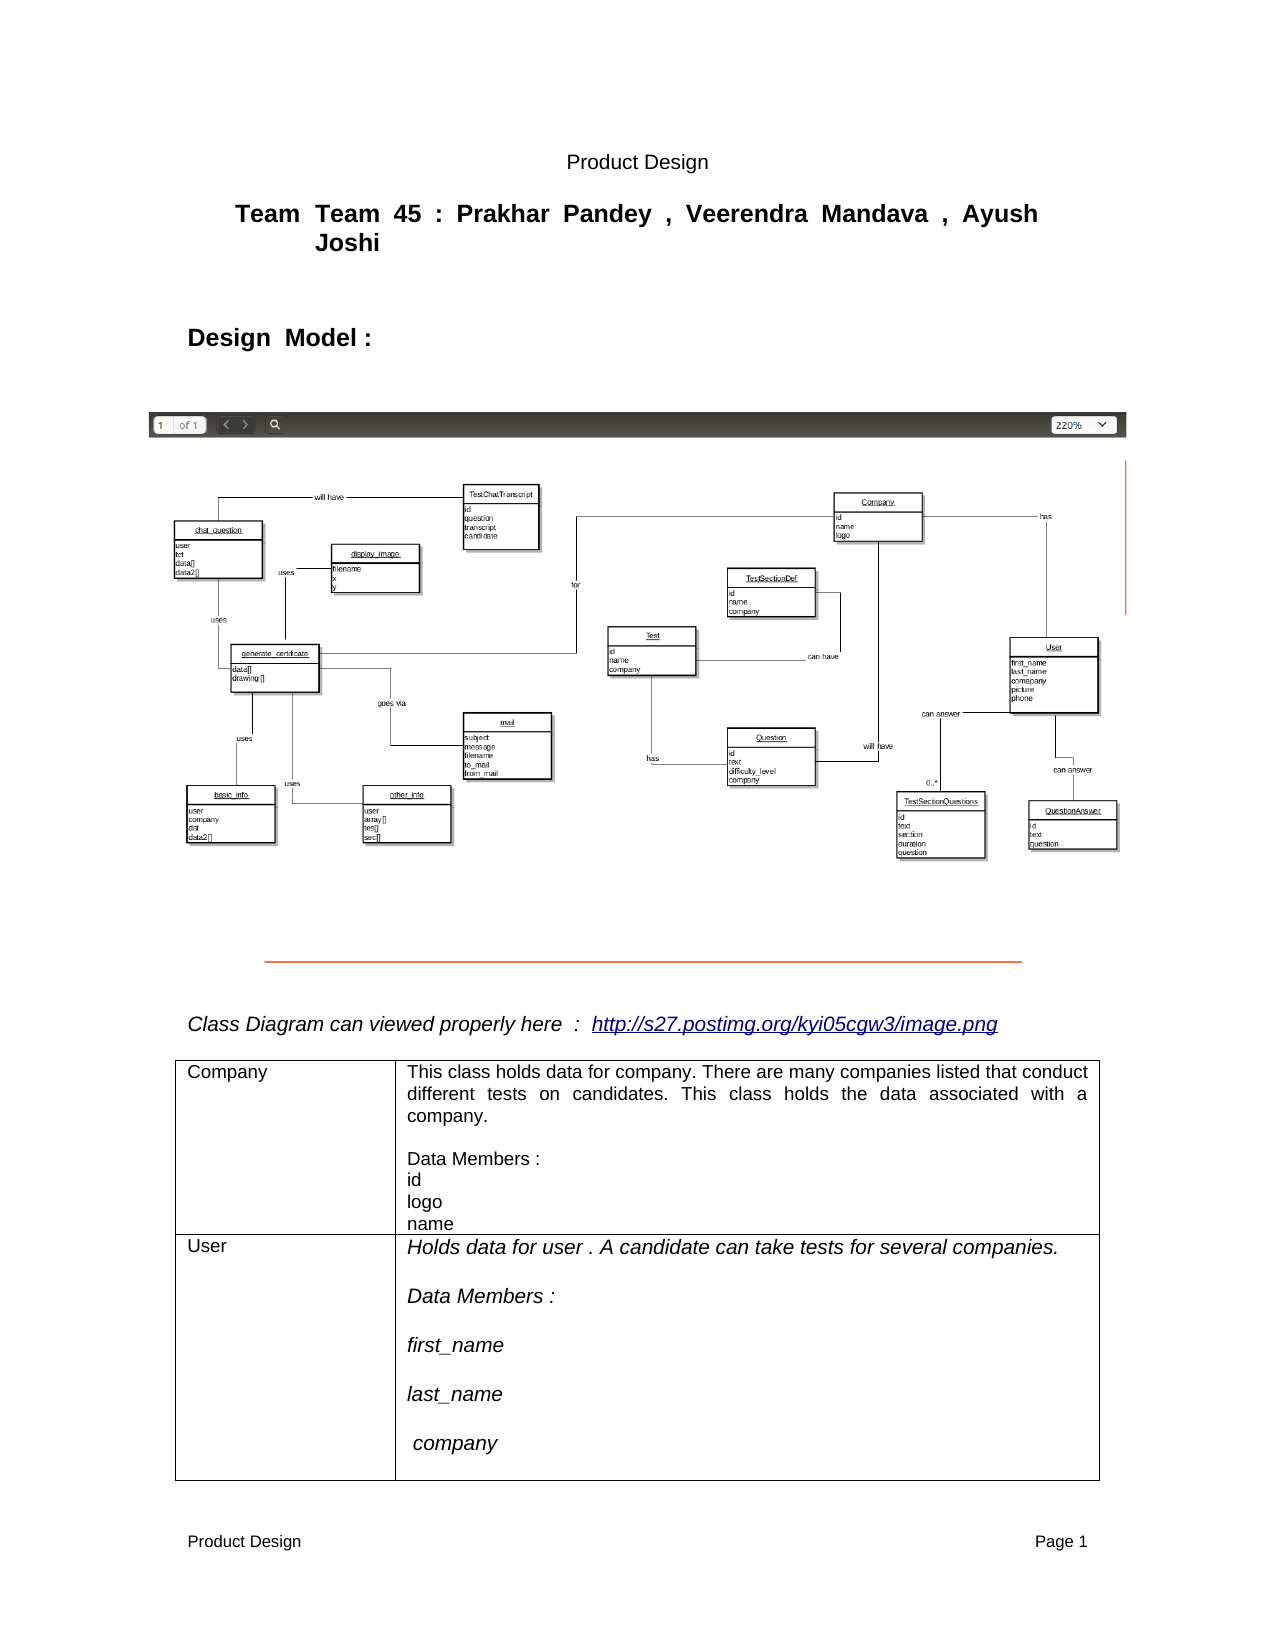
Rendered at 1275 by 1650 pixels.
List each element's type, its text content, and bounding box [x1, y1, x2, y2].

table_header Team 45 : Prakhar Pandey , Veerendra Mandava , Ayush Joshi [308, 199, 1047, 281]
subtitle Design Model : [187, 323, 1087, 351]
table_cell User [176, 1235, 395, 1480]
table_header Team [228, 199, 307, 281]
text Class Diagram can viewed properly here : http://s27.postimg.org/kyi05cgw3/image.png [187, 1011, 1087, 1035]
text Product Design [187, 150, 1087, 174]
table_cell Holds data for user . A candidate can take tests for several companies. Data Members : first_name last_name company [396, 1235, 1099, 1480]
table_header Company [176, 1061, 395, 1234]
table_header This class holds data for company. There are many companies listed that conduct different tests on candidates. This class holds the data associated with a company. Data Members : id logo name [396, 1061, 1099, 1234]
picture [148, 412, 1127, 963]
